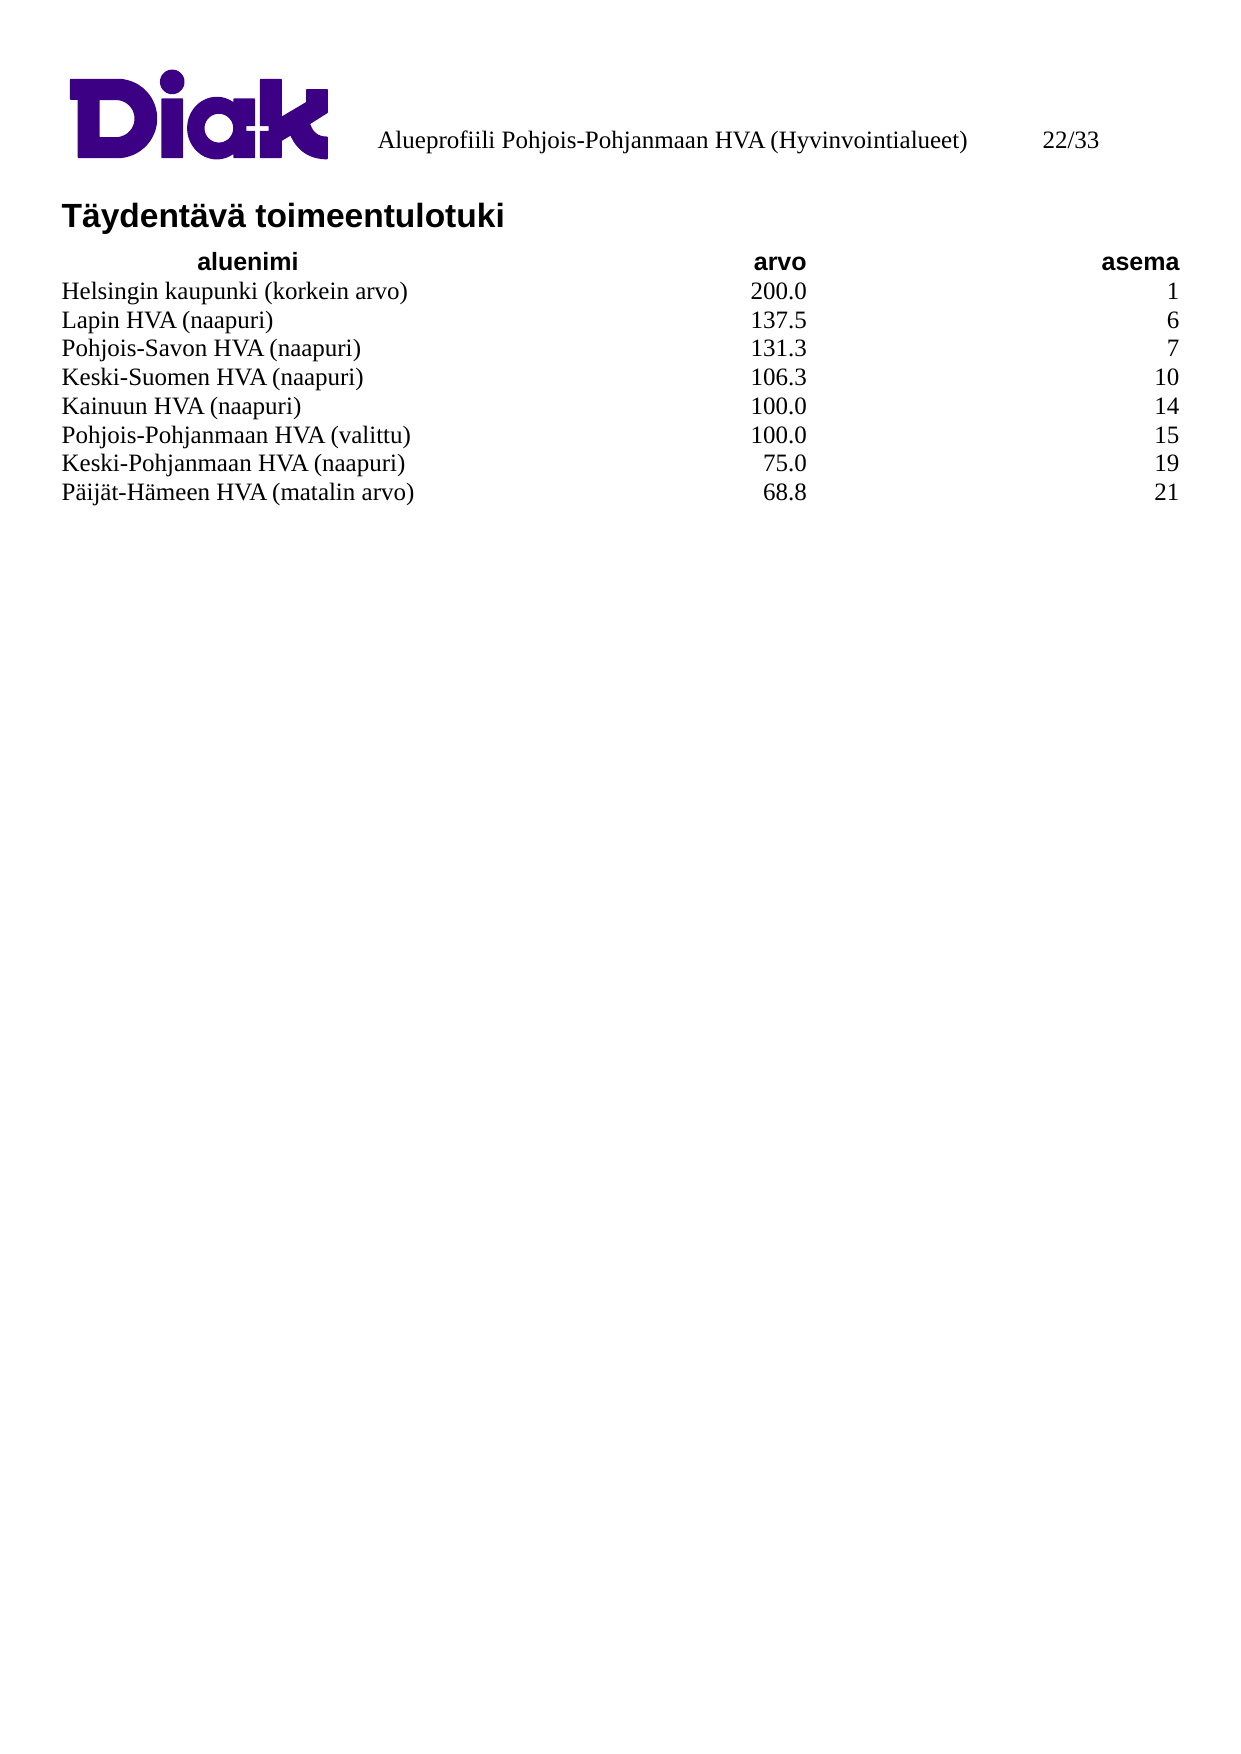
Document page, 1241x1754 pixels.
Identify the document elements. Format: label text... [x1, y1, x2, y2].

table_cell 21 [806, 477, 1179, 506]
table_cell 7 [806, 334, 1179, 362]
table_cell Pohjois-Pohjanmaan HVA (valittu) [61, 420, 434, 448]
table_header aluenimi [61, 247, 434, 276]
table_cell Keski-Suomen HVA (naapuri) [61, 362, 434, 391]
table_cell 100.0 [434, 420, 806, 448]
table_cell Lapin HVA (naapuri) [61, 305, 434, 333]
table_cell 10 [806, 362, 1179, 391]
table_cell 137.5 [434, 305, 806, 333]
table_cell 200.0 [434, 276, 806, 305]
table_cell Keski-Pohjanmaan HVA (naapuri) [61, 449, 434, 477]
table_cell Kainuun HVA (naapuri) [61, 391, 434, 420]
table_cell 14 [806, 391, 1179, 420]
table_cell 75.0 [434, 449, 806, 477]
subtitle Täydentävä toimeentulotuki [61, 196, 1179, 235]
table_header asema [806, 247, 1179, 276]
table_cell 1 [806, 276, 1179, 305]
table_cell 100.0 [434, 391, 806, 420]
table_cell 131.3 [434, 334, 806, 362]
table_cell Päijät-Hämeen HVA (matalin arvo) [61, 477, 434, 506]
table_header arvo [434, 247, 806, 276]
table_cell Helsingin kaupunki (korkein arvo) [61, 276, 434, 305]
table_cell Pohjois-Savon HVA (naapuri) [61, 334, 434, 362]
table_cell 6 [806, 305, 1179, 333]
table_cell 106.3 [434, 362, 806, 391]
table_cell 19 [806, 449, 1179, 477]
table_cell 15 [806, 420, 1179, 448]
table_cell 68.8 [434, 477, 806, 506]
